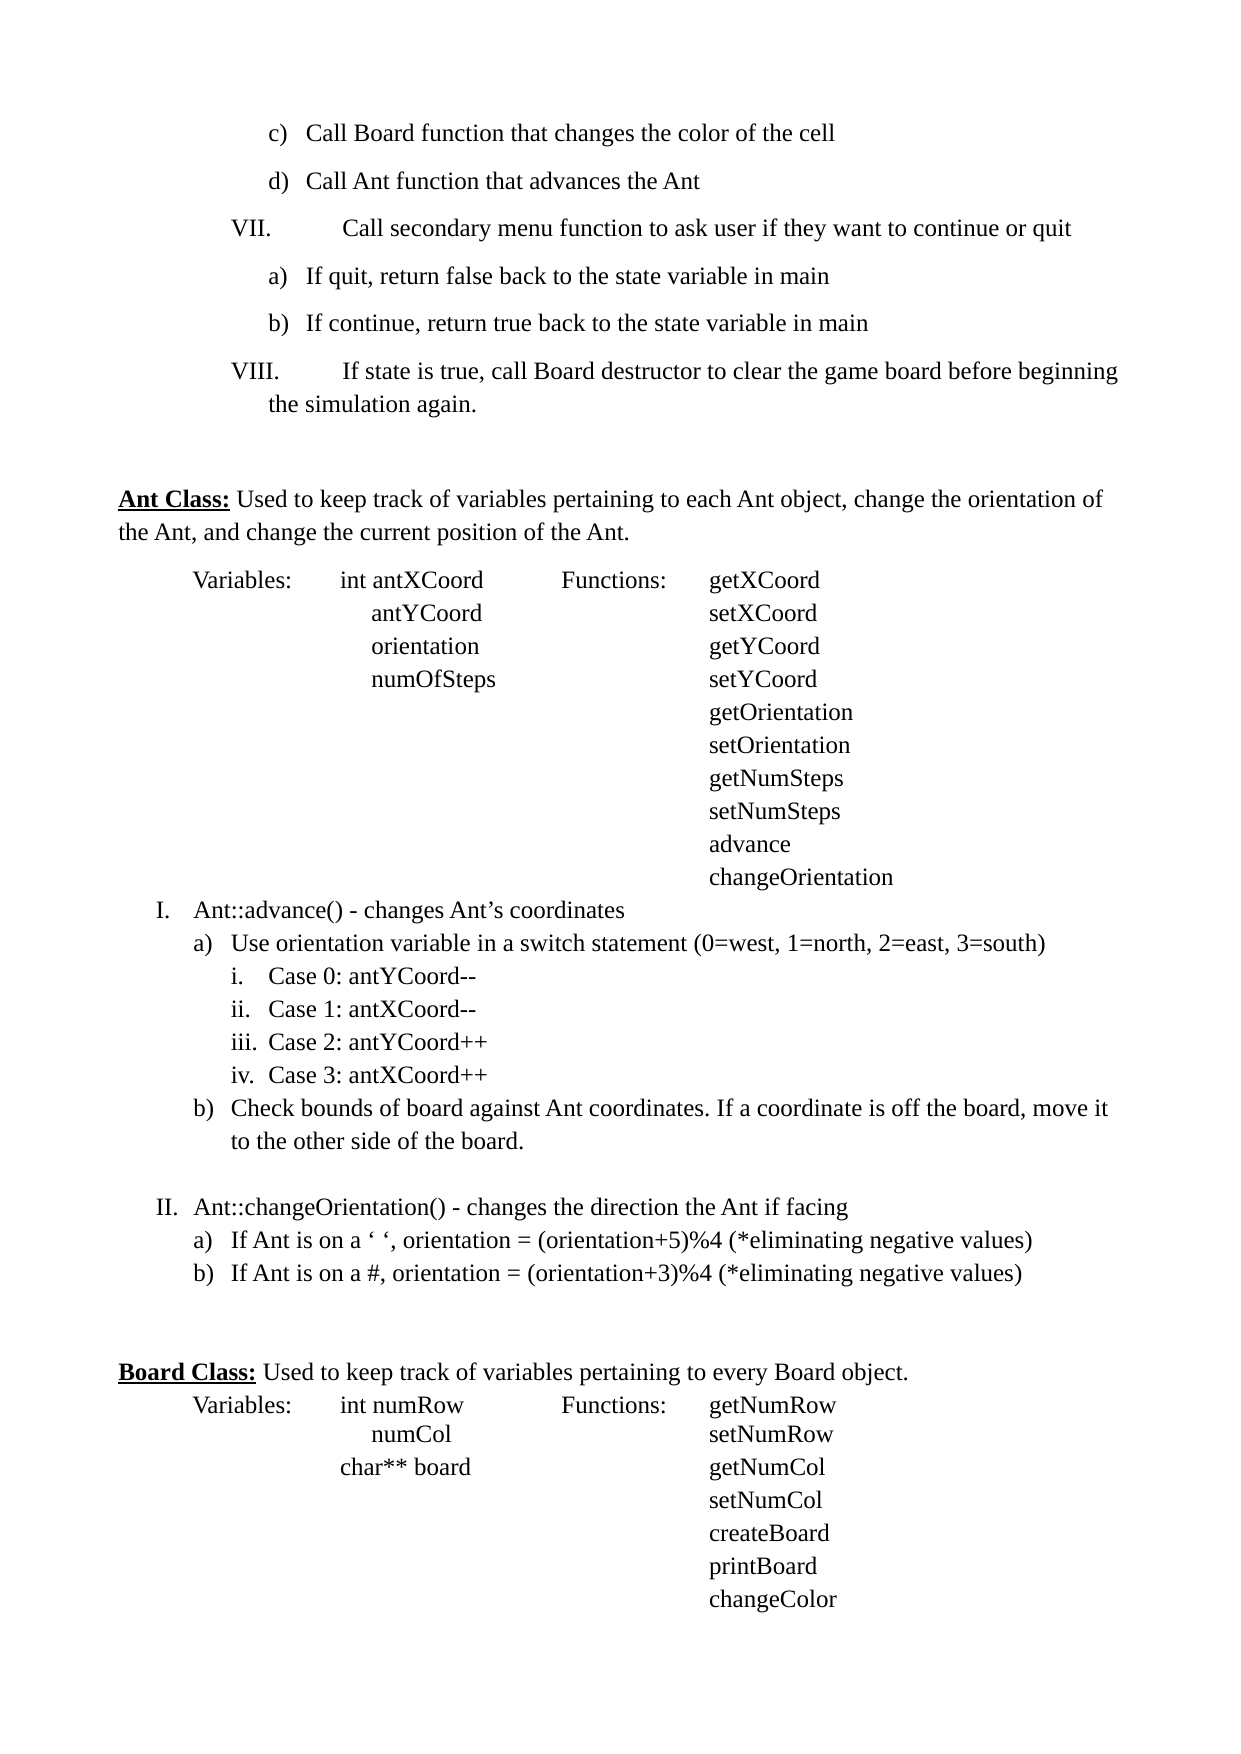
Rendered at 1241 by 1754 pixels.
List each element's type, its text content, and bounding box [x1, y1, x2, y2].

list Call Ant function that advances the Ant [268, 166, 1122, 194]
list Use orientation variable in a switch statement (0=west, 1=north, 2=east, 3=south) [193, 928, 1122, 957]
list Call Board function that changes the color of the cell [268, 118, 1122, 147]
text orientation getYCoord [118, 631, 1122, 660]
list Case 3: antXCoord++ [231, 1060, 1122, 1089]
text char** board getNumCol [118, 1452, 1122, 1481]
text printBoard [118, 1551, 1122, 1580]
text numCol setNumRow [118, 1419, 1122, 1448]
text createBoard [118, 1518, 1122, 1547]
list Case 1: antXCoord-- [231, 994, 1122, 1023]
text setNumSteps advance [118, 796, 1122, 858]
text setNumCol [118, 1485, 1122, 1514]
list If continue, return true back to the state variable in main [268, 308, 1122, 337]
list If Ant is on a #, orientation = (orientation+3)%4 (*eliminating negative values) [193, 1258, 1122, 1287]
list Call secondary menu function to ask user if they want to continue or quit [231, 213, 1122, 242]
text numOfSteps setYCoord [118, 664, 1122, 693]
list If state is true, call Board destructor to clear the game board before beginning the simulation again. [231, 356, 1122, 418]
text Variables: int numRow Functions: getNumRow [118, 1391, 1122, 1419]
text setOrientation [118, 730, 1122, 759]
list Check bounds of board against Ant coordinates. If a coordinate is off the board, move it to the other side of the board. [193, 1093, 1122, 1155]
list Ant::changeOrientation() - changes the direction the Ant if facing [156, 1192, 1122, 1221]
list Ant::advance() - changes Ant’s coordinates [156, 895, 1122, 924]
text Ant Class: Used to keep track of variables pertaining to each Ant object, change the orientation of the Ant, and change the current position of the Ant. [118, 484, 1122, 546]
text getNumSteps [118, 763, 1122, 792]
text getOrientation [118, 697, 1122, 726]
text changeOrientation [118, 862, 1122, 891]
list Case 0: antYCoord-- [231, 961, 1122, 990]
list If Ant is on a ‘ ‘, orientation = (orientation+5)%4 (*eliminating negative values) [193, 1225, 1122, 1254]
text Board Class: Used to keep track of variables pertaining to every Board object. [118, 1357, 1122, 1386]
text changeColor [118, 1584, 1122, 1613]
text antYCoord setXCoord [118, 598, 1122, 627]
list If quit, return false back to the state variable in main [268, 261, 1122, 290]
list Case 2: antYCoord++ [231, 1027, 1122, 1056]
text Variables: int antXCoord Functions: getXCoord [118, 565, 1122, 594]
